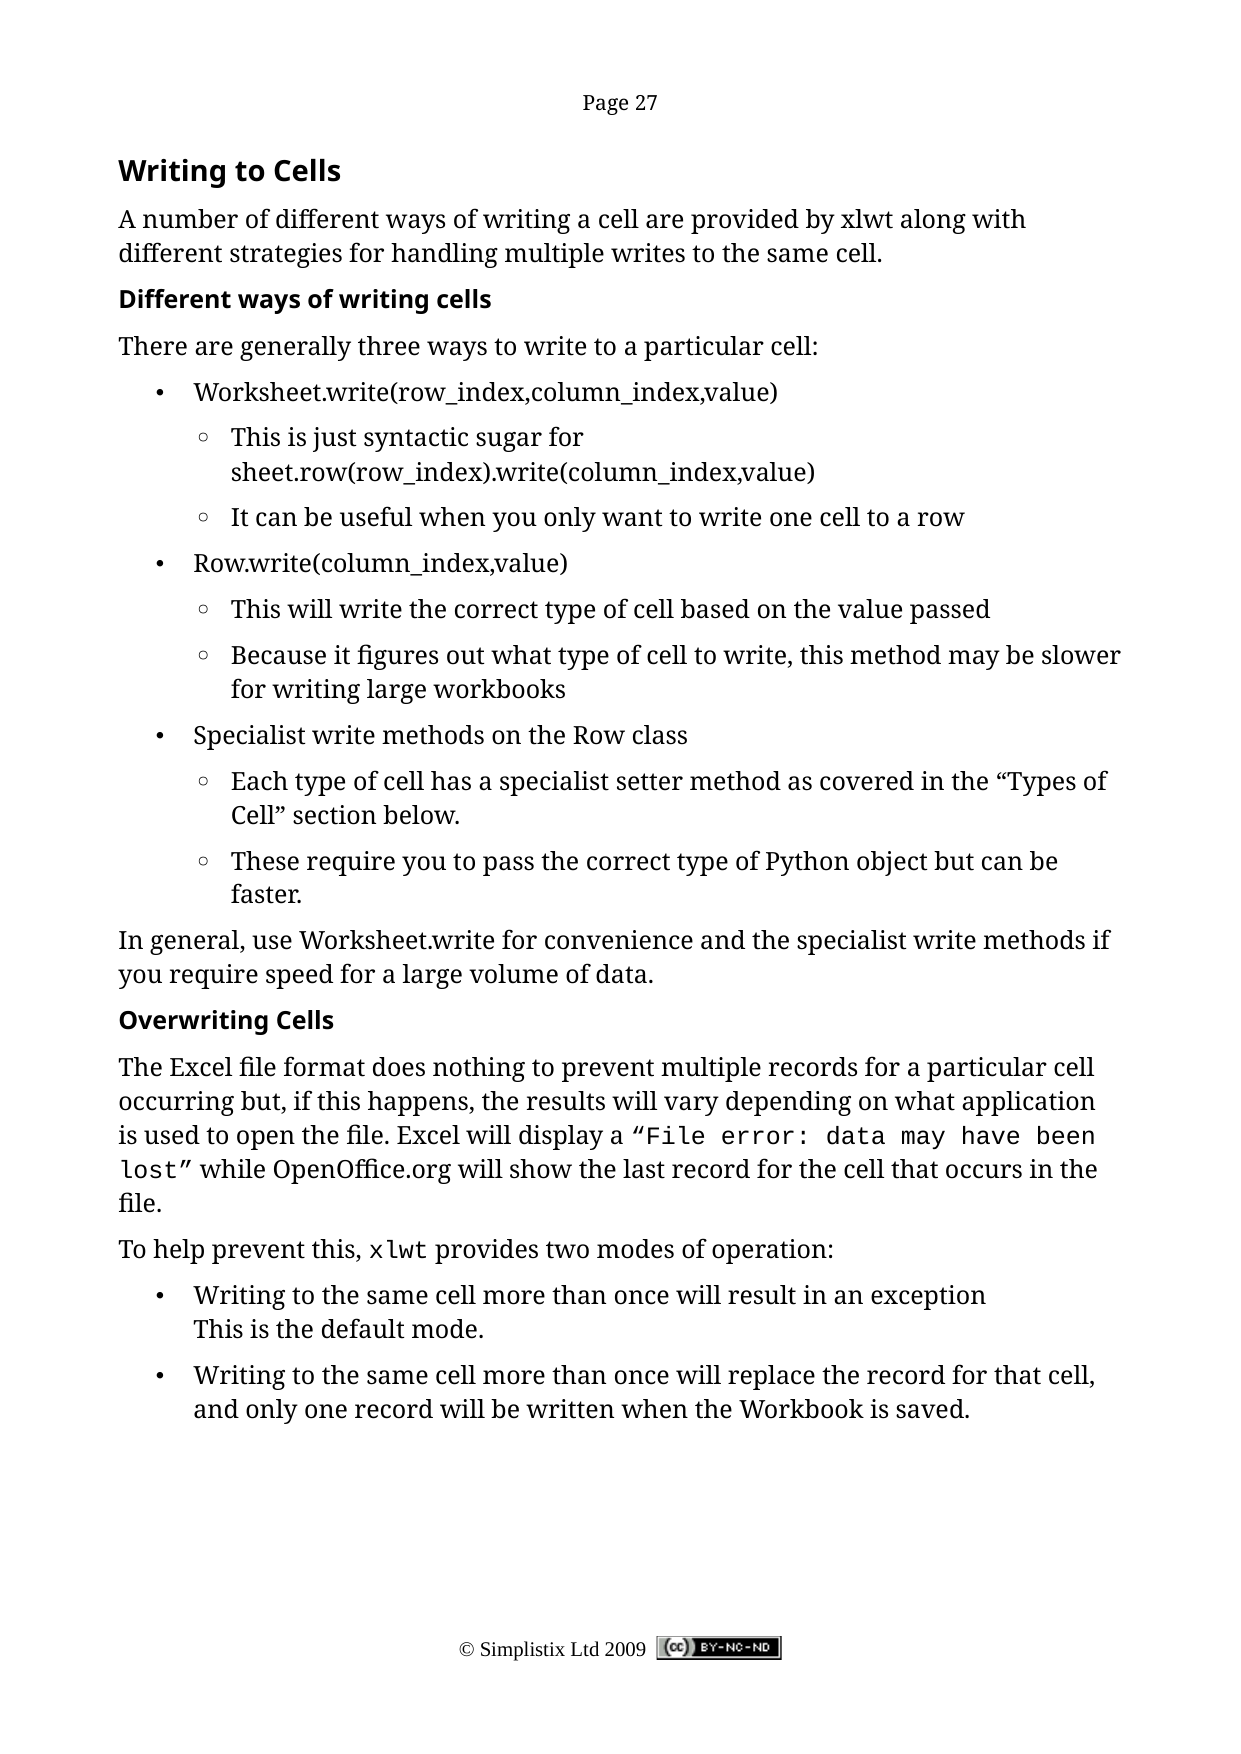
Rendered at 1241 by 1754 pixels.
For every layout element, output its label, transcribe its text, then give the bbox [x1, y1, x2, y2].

list Writing to the same cell more than once will replace the record for that cell, and only one record will be written when the Workbook is saved. [156, 1358, 1122, 1426]
text The Excel file format does nothing to prevent multiple records for a particular cell occurring but, if this happens, the results will vary depending on what application is used to open the file. Excel will display a “File error: data may have been lost” while OpenOffice.org will show the last record for the cell that occurs in the file. [118, 1049, 1122, 1220]
list This will write the correct type of cell based on the value passed [193, 592, 1122, 626]
list This is just syntactic sugar for sheet.row(row_index).write(column_index,value) [193, 420, 1122, 488]
subtitle Overwriting Cells [118, 1003, 1122, 1037]
list Each type of cell has a specialist setter method as covered in the “Types of Cell” section below. [193, 763, 1122, 831]
subtitle Writing to Cells [118, 151, 1122, 190]
text A number of different ways of writing a cell are provided by xlwt along with different strategies for handling multiple writes to the same cell. [118, 202, 1122, 270]
text There are generally three ways to write to a particular cell: [118, 328, 1122, 362]
list Row.write(column_index,value) [156, 546, 1122, 580]
list Specialist write methods on the Row class [156, 717, 1122, 751]
subtitle Different ways of writing cells [118, 282, 1122, 316]
picture [656, 1636, 782, 1660]
list It can be useful when you only want to write one cell to a row [193, 500, 1122, 534]
list These require you to pass the correct type of Python object but can be faster. [193, 843, 1122, 911]
list Worksheet.write(row_index,column_index,value) [156, 374, 1122, 408]
list Writing to the same cell more than once will result in an exception This is the default mode. [156, 1278, 1122, 1346]
text In general, use Worksheet.write for convenience and the specialist write methods if you require speed for a large volume of data. [118, 923, 1122, 991]
list Because it figures out what type of cell to write, this method may be slower for writing large workbooks [193, 637, 1122, 706]
text To help prevent this, xlwt provides two modes of operation: [118, 1232, 1122, 1266]
